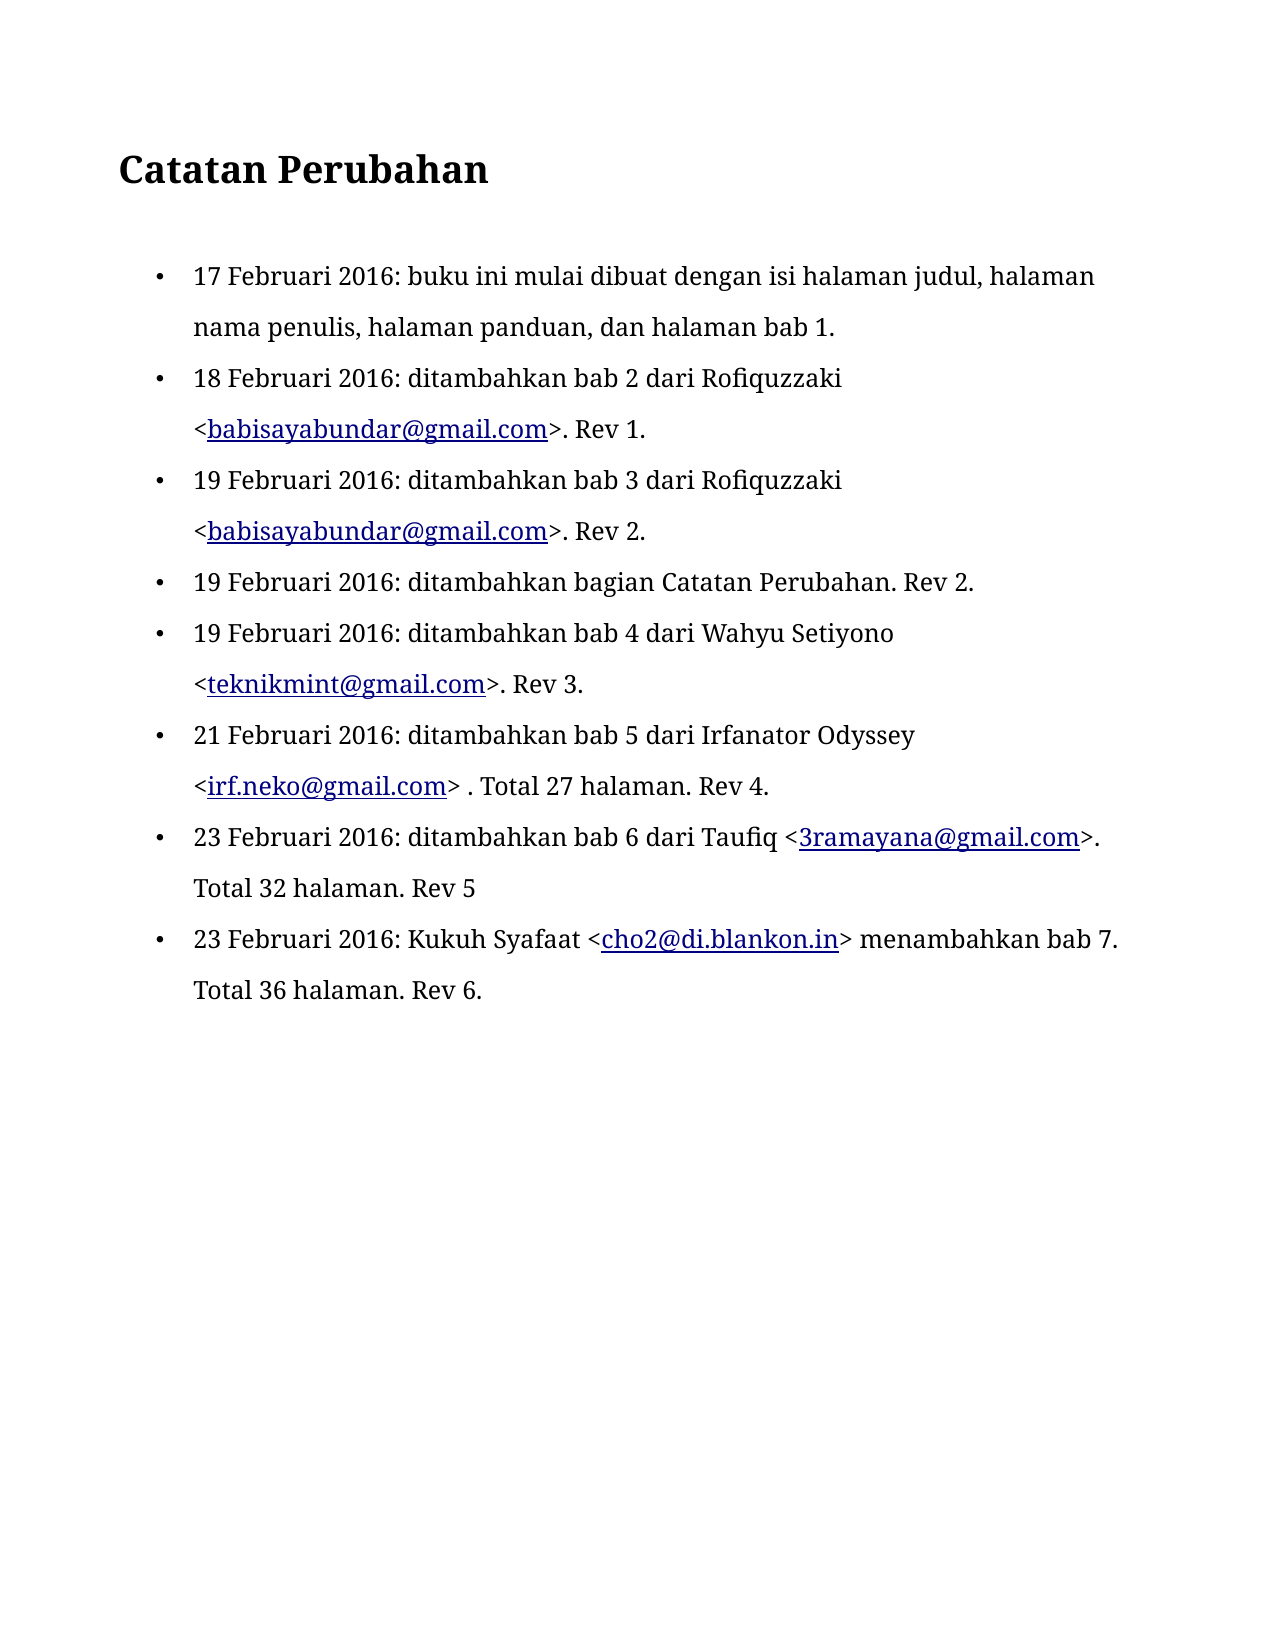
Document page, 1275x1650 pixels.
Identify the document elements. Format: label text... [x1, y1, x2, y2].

list 18 Februari 2016: ditambahkan bab 2 dari Rofiquzzaki <babisayabundar@gmail.com>. Rev 1. [156, 360, 1157, 446]
list 17 Februari 2016: buku ini mulai dibuat dengan isi halaman judul, halaman nama penulis, halaman panduan, dan halaman bab 1. [156, 258, 1157, 343]
list 23 Februari 2016: Kukuh Syafaat <cho2@di.blankon.in> menambahkan bab 7. Total 36 halaman. Rev 6. [156, 922, 1157, 1007]
list 21 Februari 2016: ditambahkan bab 5 dari Irfanator Odyssey <irf.neko@gmail.com> . Total 27 halaman. Rev 4. [156, 718, 1157, 803]
list 19 Februari 2016: ditambahkan bab 3 dari Rofiquzzaki <babisayabundar@gmail.com>. Rev 2. [156, 462, 1157, 548]
list 19 Februari 2016: ditambahkan bagian Catatan Perubahan. Rev 2. [156, 564, 1157, 599]
list 19 Februari 2016: ditambahkan bab 4 dari Wahyu Setiyono <teknikmint@gmail.com>. Rev 3. [156, 616, 1157, 701]
list 23 Februari 2016: ditambahkan bab 6 dari Taufiq <3ramayana@gmail.com>. Total 32 halaman. Rev 5 [156, 820, 1157, 905]
subtitle Catatan Perubahan [118, 143, 1157, 195]
